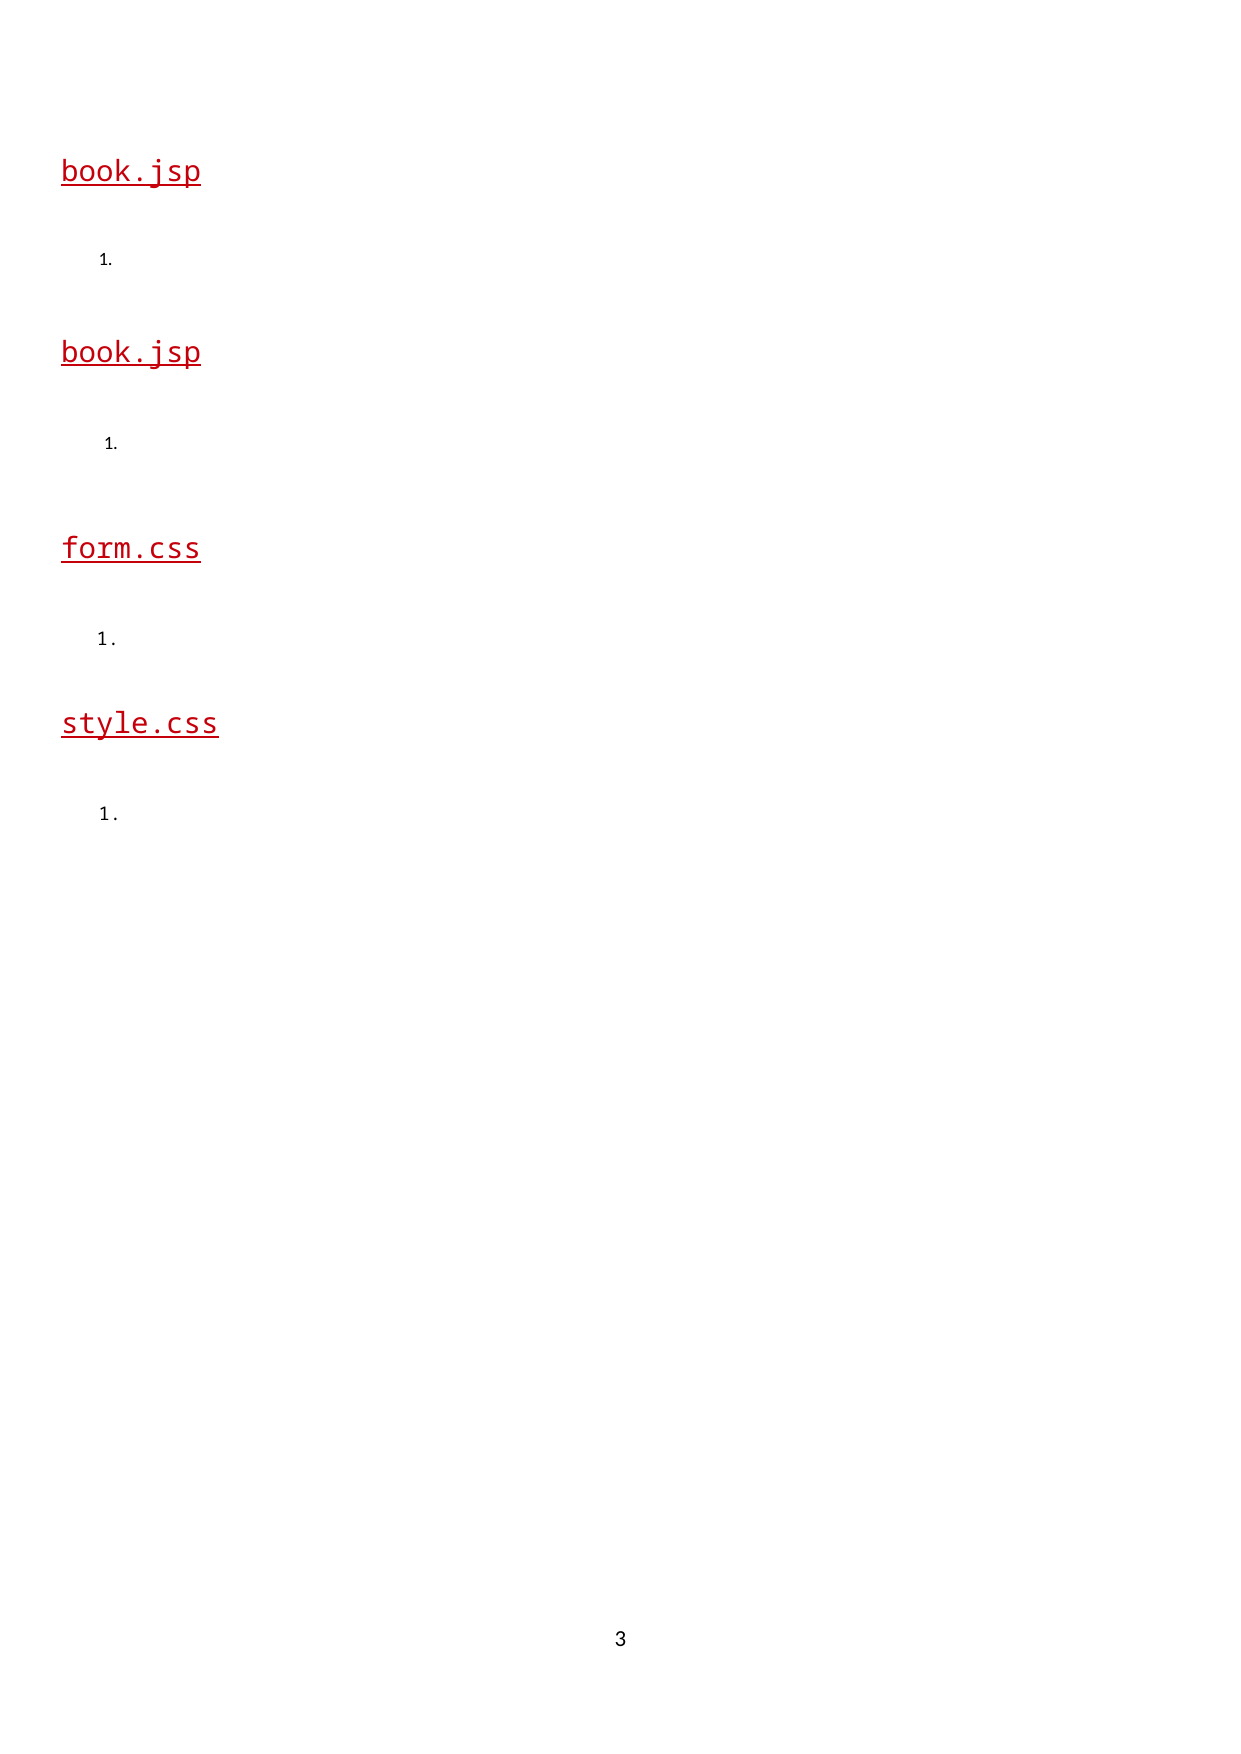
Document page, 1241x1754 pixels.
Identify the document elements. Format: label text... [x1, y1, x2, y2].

text form.css [61, 528, 1053, 567]
text style.css [61, 703, 1053, 742]
text book.jsp [61, 150, 1053, 190]
text book.jsp [61, 331, 1053, 371]
